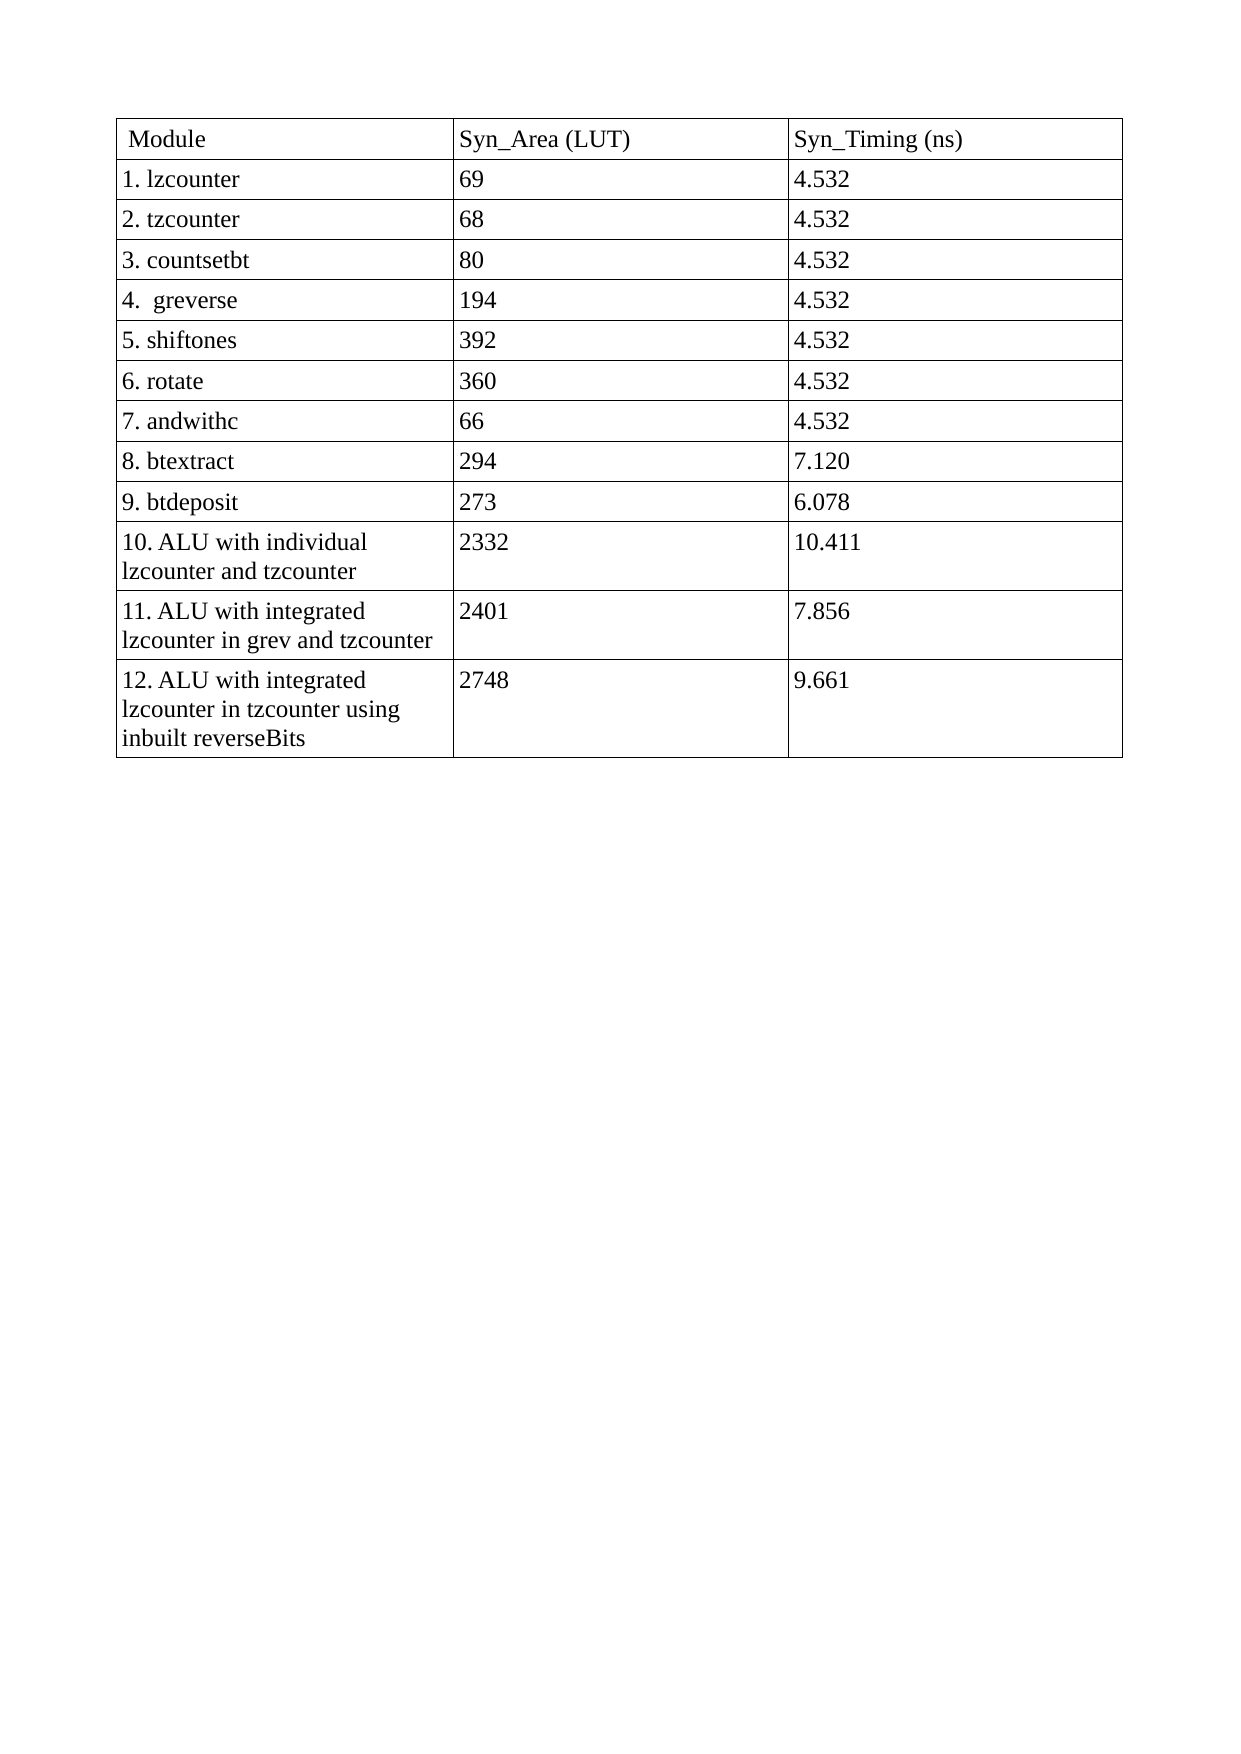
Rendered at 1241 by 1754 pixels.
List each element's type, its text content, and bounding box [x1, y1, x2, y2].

table_cell 294 [454, 442, 788, 481]
table_cell 2332 [454, 522, 788, 590]
table_cell 8. btextract [117, 442, 453, 481]
table_cell 4.532 [789, 160, 1122, 199]
table_cell 10.411 [789, 522, 1122, 590]
table_cell 66 [454, 401, 788, 441]
table_header Module [117, 119, 453, 158]
table_cell 7.856 [789, 591, 1122, 659]
table_cell 273 [454, 482, 788, 521]
table_cell 6. rotate [117, 361, 453, 400]
table_cell 68 [454, 200, 788, 239]
table_cell 2401 [454, 591, 788, 659]
table_cell 9.661 [789, 660, 1122, 757]
table_cell 2748 [454, 660, 788, 757]
table_cell 4.532 [789, 361, 1122, 400]
table_cell 4.532 [789, 401, 1122, 441]
table_cell 7.120 [789, 442, 1122, 481]
table_cell 6.078 [789, 482, 1122, 521]
table_cell 392 [454, 321, 788, 360]
table_cell 69 [454, 160, 788, 199]
table_header Syn_Timing (ns) [789, 119, 1122, 158]
table_cell 194 [454, 280, 788, 320]
table_cell 4. greverse [117, 280, 453, 320]
table_cell 4.532 [789, 280, 1122, 320]
table_cell 360 [454, 361, 788, 400]
table_cell 9. btdeposit [117, 482, 453, 521]
table_cell 3. countsetbt [117, 240, 453, 279]
table_cell 4.532 [789, 321, 1122, 360]
table_cell 80 [454, 240, 788, 279]
table_cell 4.532 [789, 200, 1122, 239]
table_cell 2. tzcounter [117, 200, 453, 239]
table_cell 1. lzcounter [117, 160, 453, 199]
table_cell 7. andwithc [117, 401, 453, 441]
table_header Syn_Area (LUT) [454, 119, 788, 158]
table_cell 5. shiftones [117, 321, 453, 360]
table_cell 4.532 [789, 240, 1122, 279]
table_cell 11. ALU with integrated lzcounter in grev and tzcounter [117, 591, 453, 659]
table_cell 12. ALU with integrated lzcounter in tzcounter using inbuilt reverseBits [117, 660, 453, 757]
table_cell 10. ALU with individual lzcounter and tzcounter [117, 522, 453, 590]
